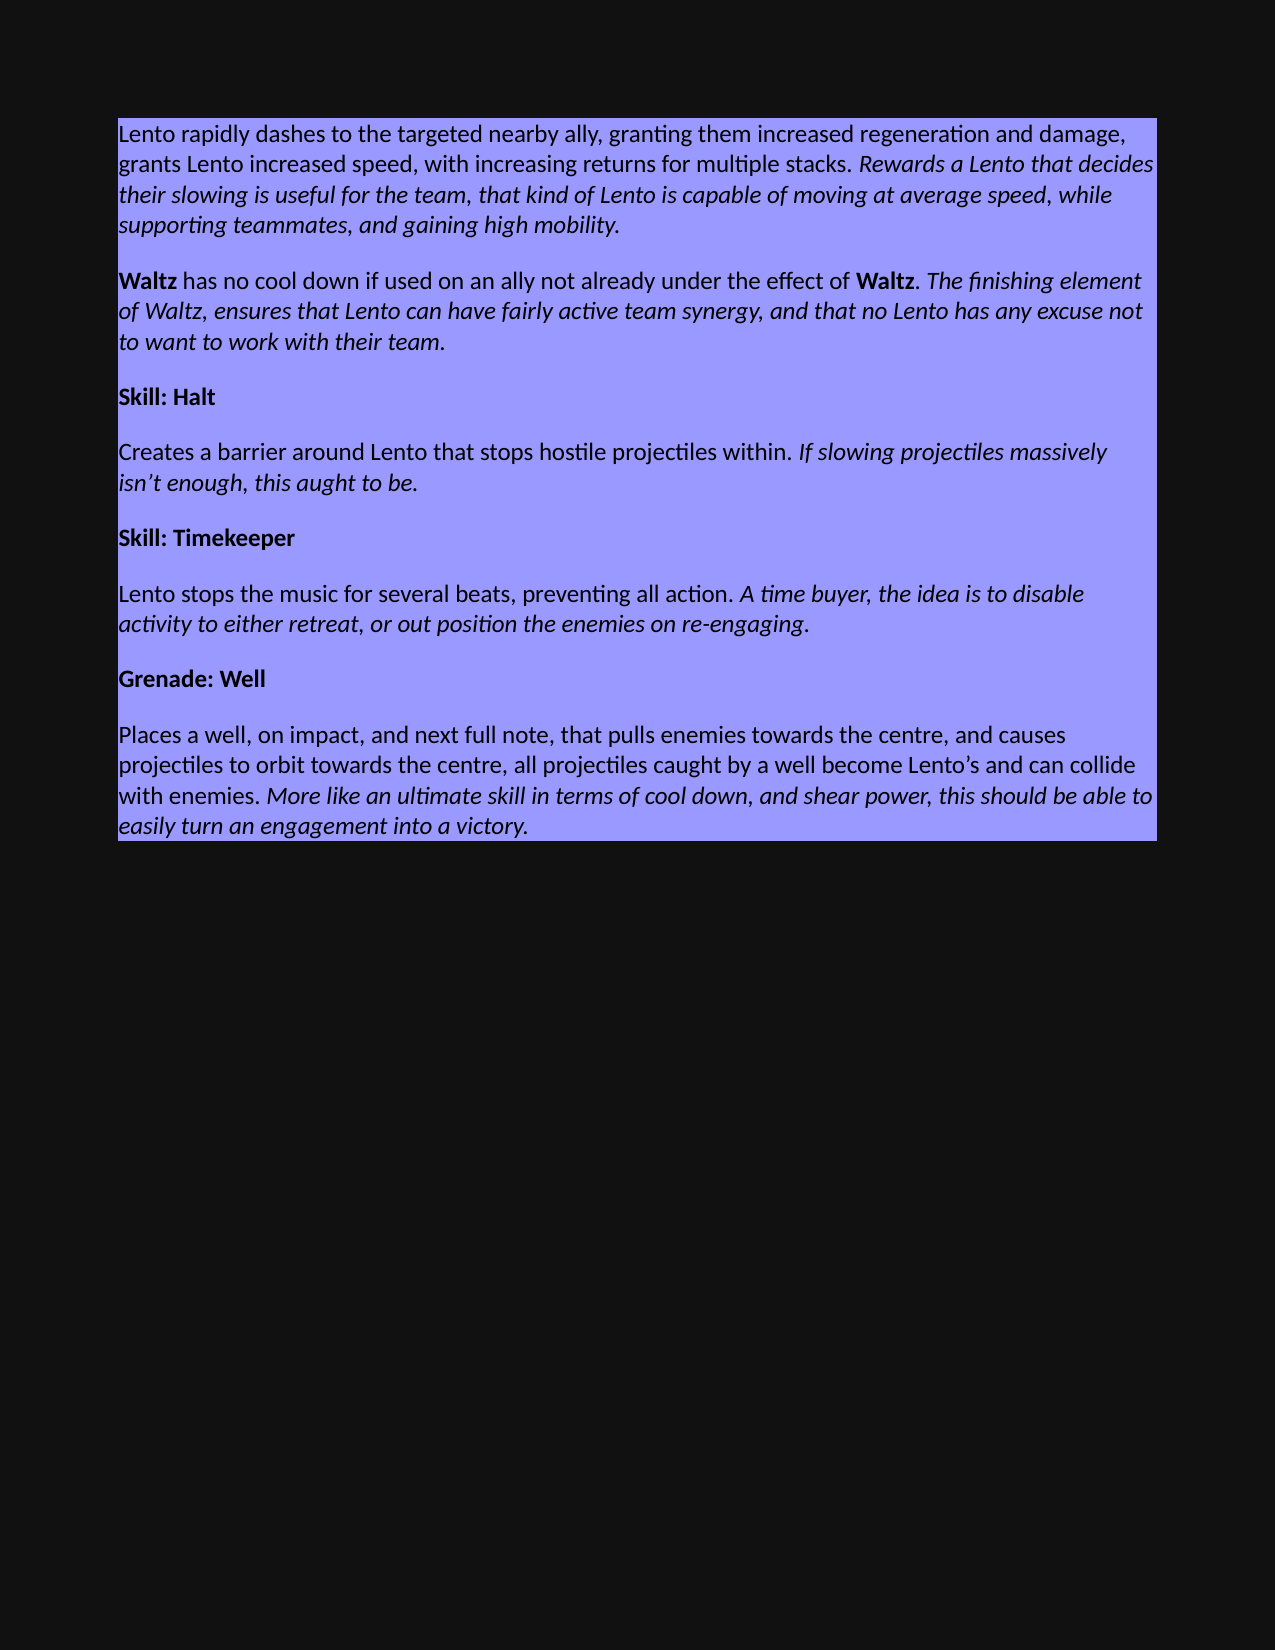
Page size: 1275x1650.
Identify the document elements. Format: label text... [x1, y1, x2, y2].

text Grenade: Well [118, 664, 1157, 694]
text Places a well, on impact, and next full note, that pulls enemies towards the centre, and causes projectiles to orbit towards the centre, all projectiles caught by a well become Lento’s and can collide with enemies. More like an ultimate skill in terms of cool down, and shear power, this should be able to easily turn an engagement into a victory. [118, 719, 1157, 841]
text Lento stops the music for several beats, preventing all action. A time buyer, the idea is to disable activity to either retreat, or out position the enemies on re-engaging. [118, 578, 1157, 639]
text Skill: Halt [118, 381, 1157, 412]
text Skill: Timekeeper [118, 522, 1157, 553]
text Waltz has no cool down if used on an ally not already under the effect of Waltz. The finishing element of Waltz, ensures that Lento can have fairly active team synergy, and that no Lento has any excuse not to want to work with their team. [118, 265, 1157, 356]
text Creates a barrier around Lento that stops hostile projectiles within. If slowing projectiles massively isn’t enough, this aught to be. [118, 437, 1157, 497]
text Lento rapidly dashes to the targeted nearby ally, granting them increased regeneration and damage, grants Lento increased speed, with increasing returns for multiple stacks. Rewards a Lento that decides their slowing is useful for the team, that kind of Lento is capable of moving at average speed, while supporting teammates, and gaining high mobility. [118, 118, 1157, 240]
